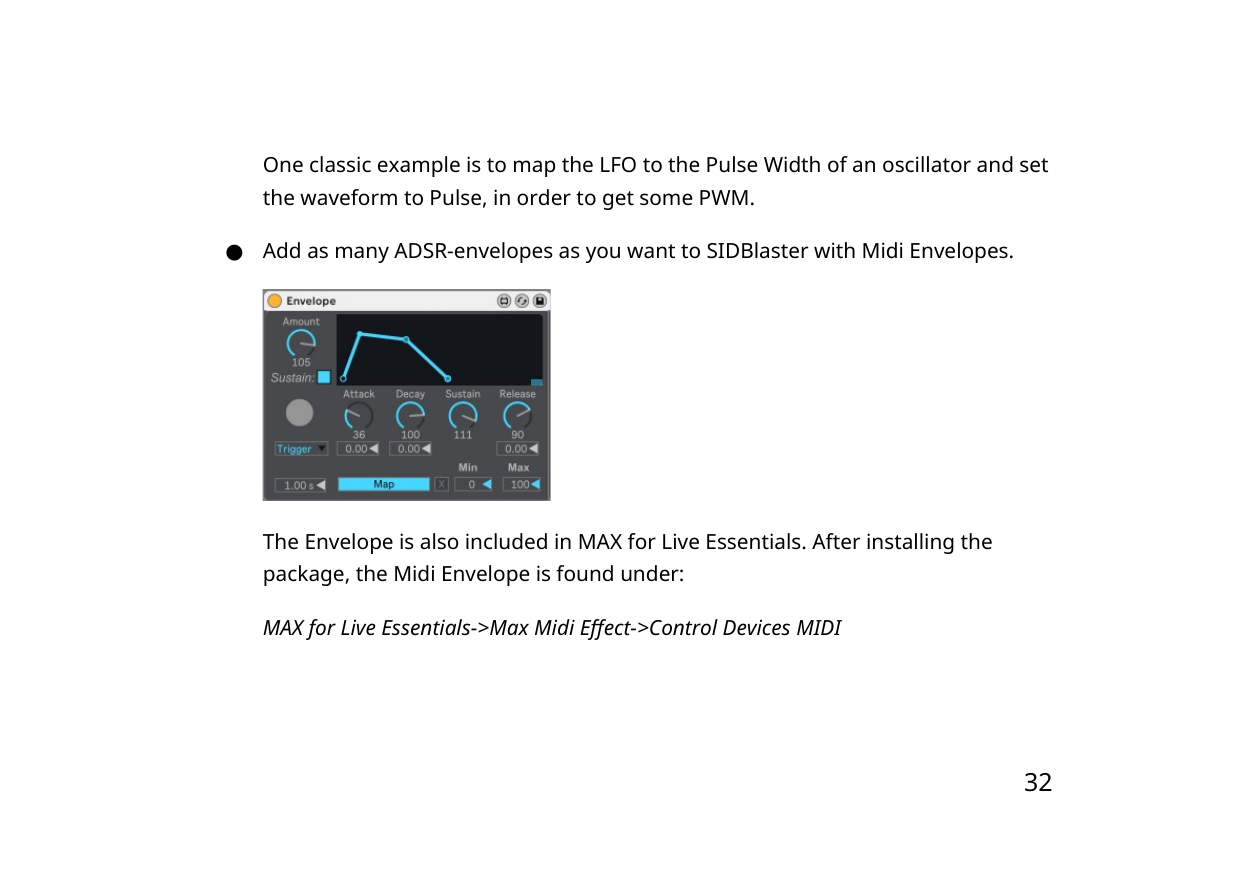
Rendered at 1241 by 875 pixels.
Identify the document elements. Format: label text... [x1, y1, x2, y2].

picture [262, 289, 551, 501]
text The Envelope is also included in MAX for Live Essentials. After installing the package, the Midi Envelope is found under: [263, 527, 1052, 588]
text One classic example is to map the LFO to the Pulse Width of an oscillator and set the waveform to Pulse, in order to get some PWM. [263, 150, 1052, 211]
list Add as many ADSR-envelopes as you want to SIDBlaster with Midi Envelopes. [225, 236, 1052, 264]
text MAX for Live Essentials->Max Midi Effect->Control Devices MIDI [263, 613, 1052, 641]
